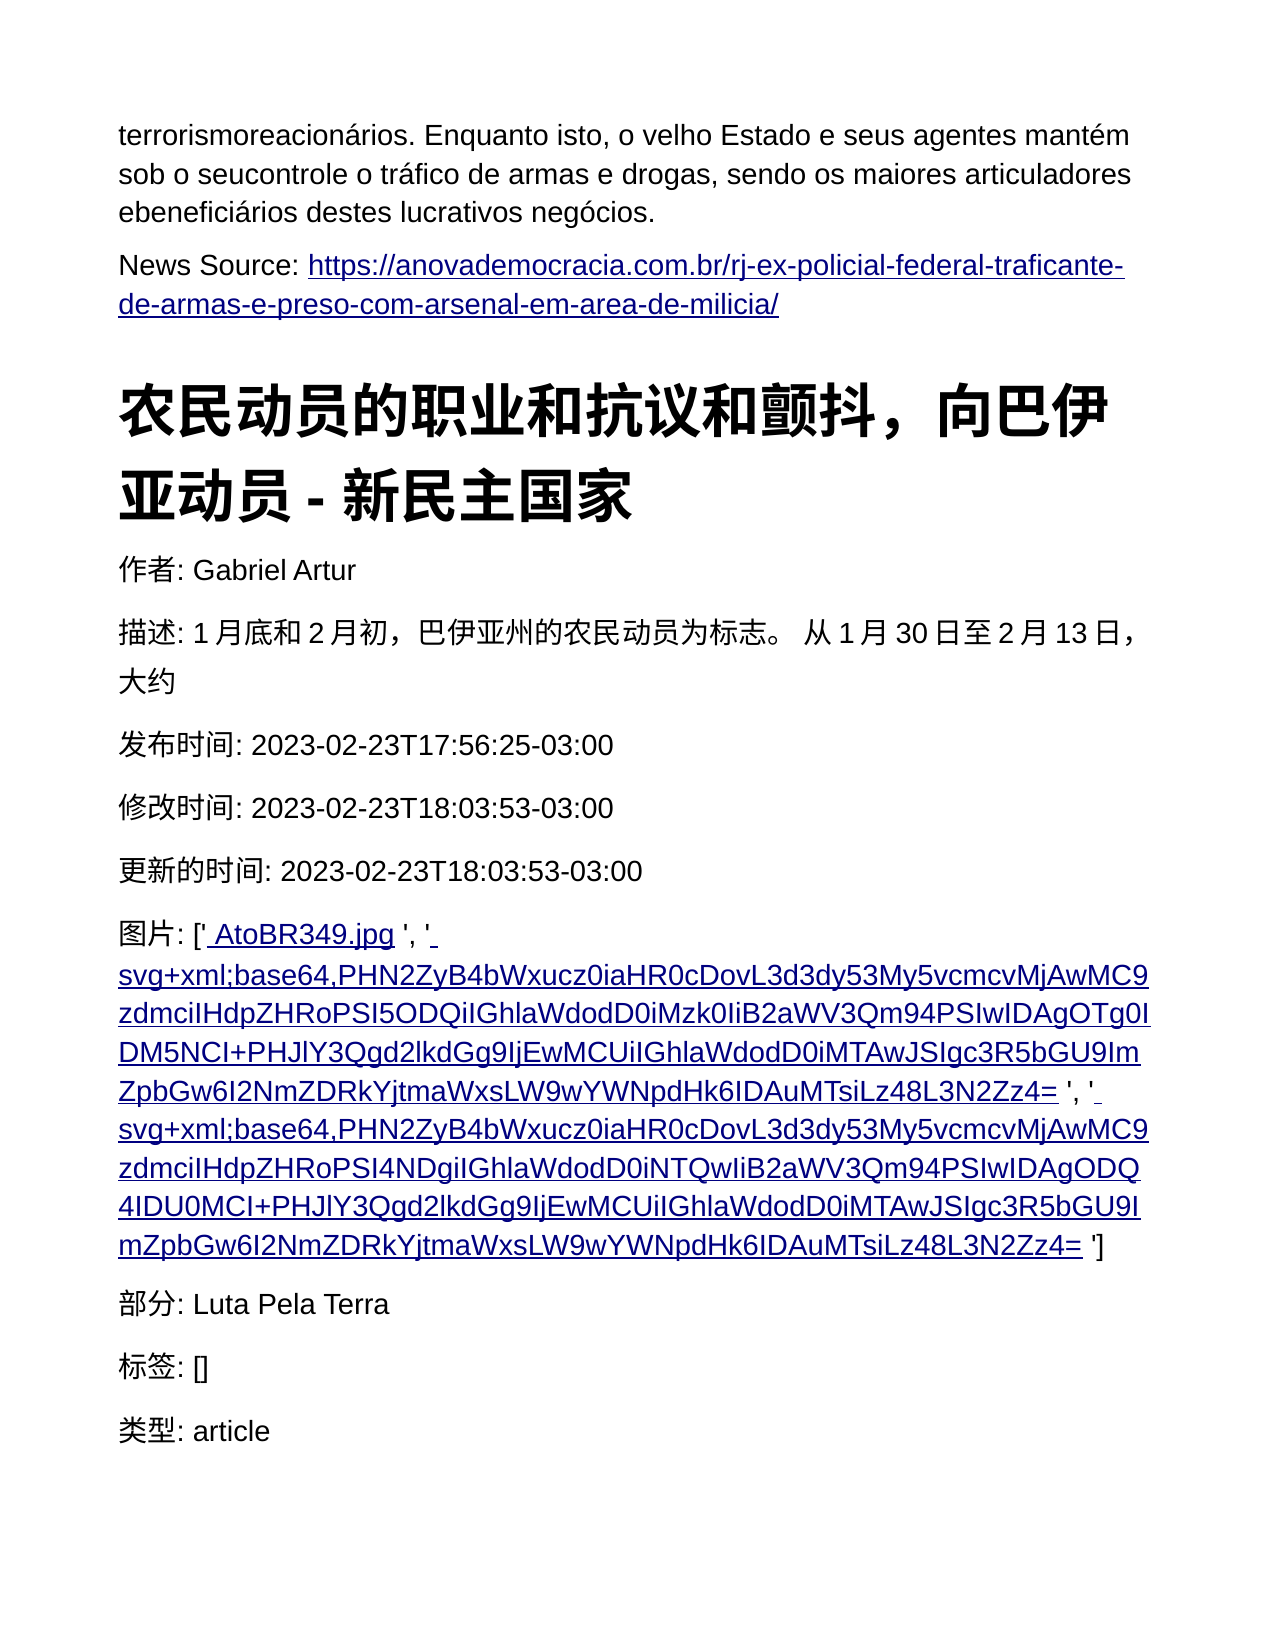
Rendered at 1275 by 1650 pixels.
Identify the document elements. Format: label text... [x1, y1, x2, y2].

subtitle 农民动员的职业和抗议和颤抖，向巴伊亚动员 - 新民主国家 [118, 365, 1157, 534]
text 描述: 1月底和2月初，巴伊亚州的农民动员为标志。 从1月30日至2月13日，大约 [118, 609, 1157, 700]
text News Source: https://anovademocracia.com.br/rj-ex-policial-federal-traficante-de-armas-e-preso-com-arsenal-em-area-de-milicia/ [118, 248, 1157, 320]
text 修改时间: 2023-02-23T18:03:53-03:00 [118, 784, 1157, 827]
text 标签: [] [118, 1344, 1157, 1386]
text 更新的时间: 2023-02-23T18:03:53-03:00 [118, 847, 1157, 890]
text 类型: article [118, 1407, 1157, 1449]
text 图片: [' AtoBR349.jpg ', ' svg+xml;base64,PHN2ZyB4bWxucz0iaHR0cDovL3d3dy53My5vcmcvMjAwMC9zdmciIHdpZHRoPSI5ODQiIGhlaWdodD0iMzk0IiB2aWV3Qm94PSIwIDAgOTg0IDM5NCI+PHJlY3Qgd2lkdGg9IjEwMCUiIGhlaWdodD0iMTAwJSIgc3R5bGU9ImZpbGw6I2NmZDRkYjtmaWxsLW9wYWNpdHk6IDAuMTsiLz48L3N2Zz4= ', ' svg+xml;base64,PHN2ZyB4bWxucz0iaHR0cDovL3d3dy53My5vcmcvMjAwMC9zdmciIHdpZHRoPSI4NDgiIGhlaWdodD0iNTQwIiB2aWV3Qm94PSIwIDAgODQ4IDU0MCI+PHJlY3Qgd2lkdGg9IjEwMCUiIGhlaWdodD0iMTAwJSIgc3R5bGU9ImZpbGw6I2NmZDRkYjtmaWxsLW9wYWNpdHk6IDAuMTsiLz48L3N2Zz4= '] [118, 911, 1157, 1261]
text terrorismoreacionários. Enquanto isto, o velho Estado e seus agentes mantém sob o seucontrole o tráfico de armas e drogas, sendo os maiores articuladores ebeneficiários destes lucrativos negócios. [118, 118, 1157, 229]
text 作者: Gabriel Artur [118, 546, 1157, 589]
text 部分: Luta Pela Terra [118, 1281, 1157, 1323]
text 发布时间: 2023-02-23T17:56:25-03:00 [118, 721, 1157, 763]
